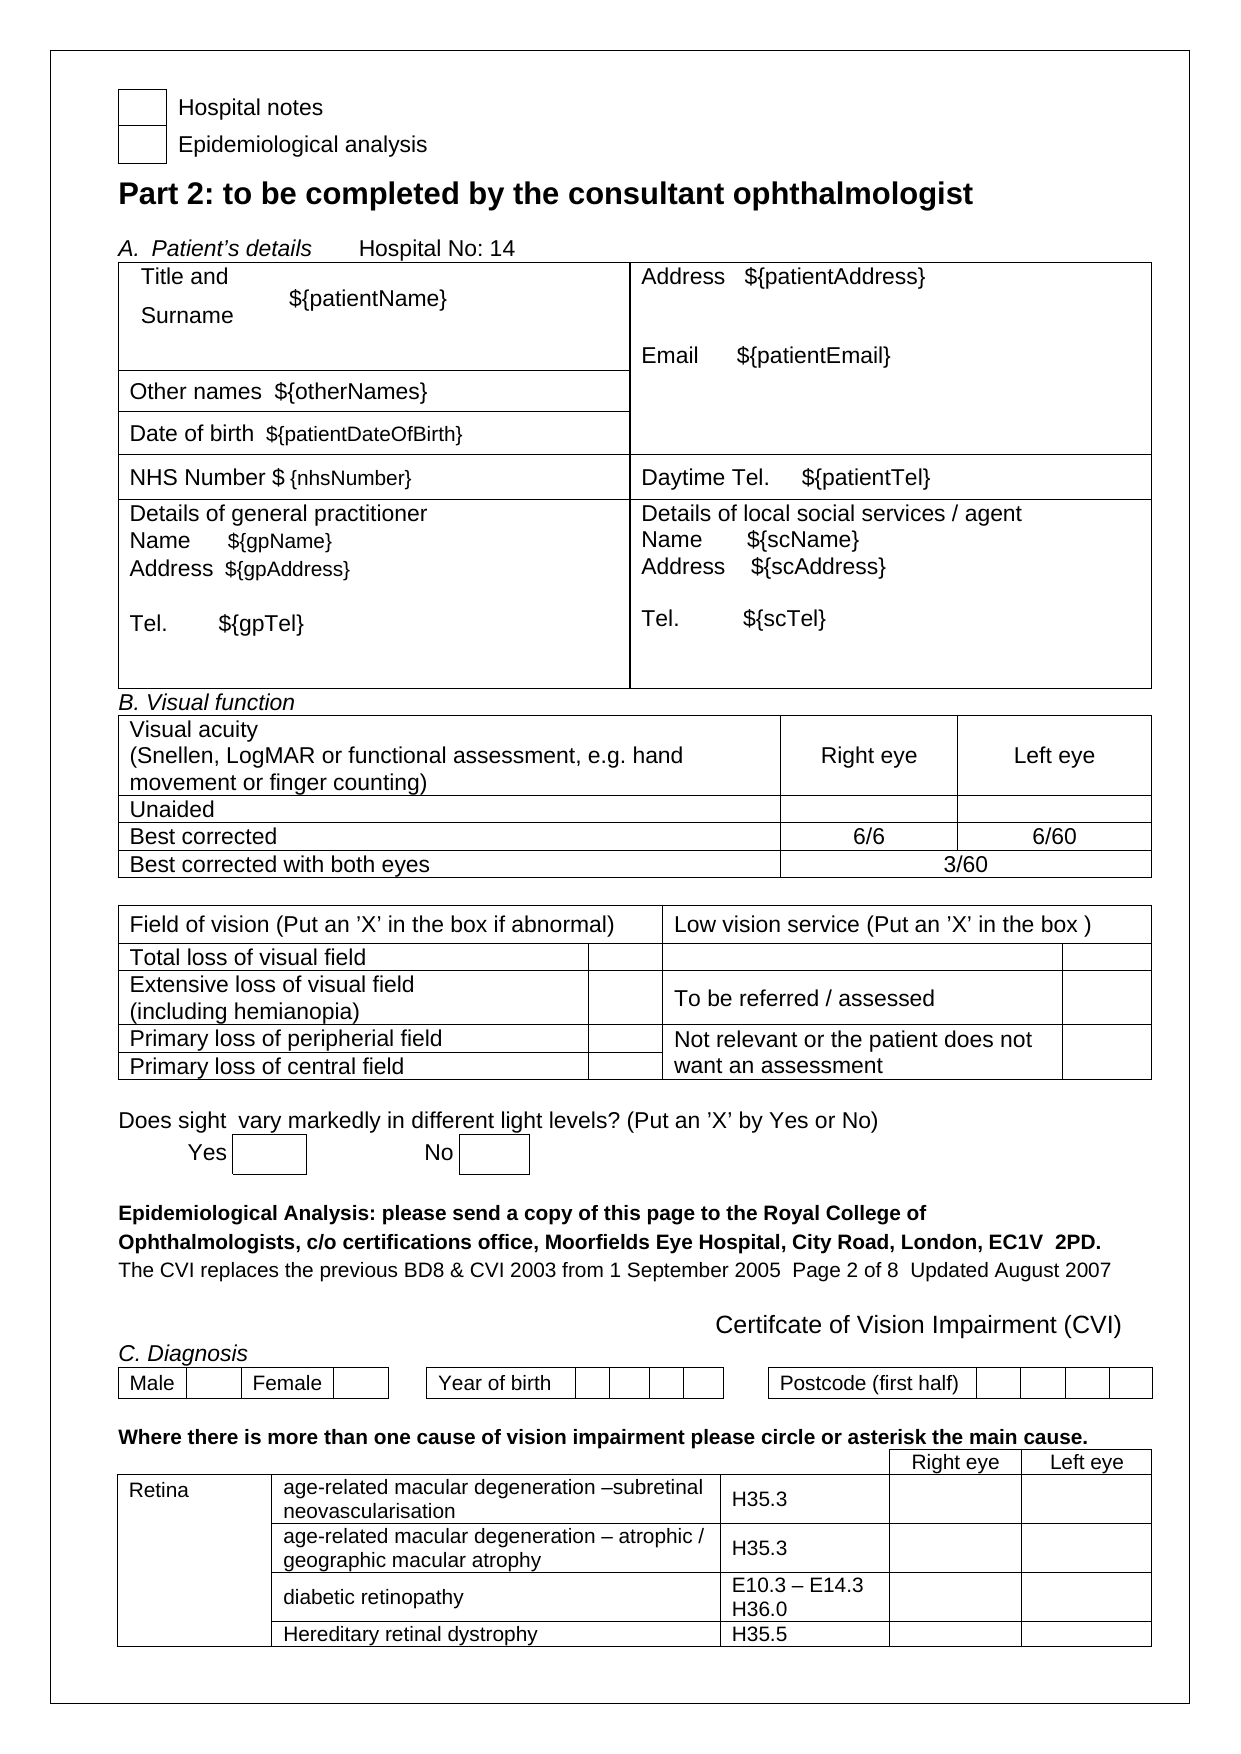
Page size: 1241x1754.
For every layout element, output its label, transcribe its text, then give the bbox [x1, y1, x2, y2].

table_header Left eye [958, 716, 1151, 795]
table_cell diabetic retinopathy [272, 1573, 720, 1621]
table_header [460, 1135, 529, 1173]
text Does sight vary markedly in different light levels? (Put an ’X’ by Yes or No) [118, 1106, 1122, 1134]
table_header [1066, 1368, 1109, 1398]
table_cell H35.3 [721, 1475, 889, 1523]
table_header Year of birth [427, 1368, 575, 1398]
table_cell [663, 944, 1062, 970]
table_cell 3/60 [781, 851, 1151, 877]
table_header [1110, 1368, 1152, 1398]
table_header [117, 1449, 272, 1474]
table_cell [589, 944, 662, 970]
table_header Address ${patientAddress} Email ${patientEmail} [631, 263, 1151, 454]
table_cell Hospital notes [167, 89, 518, 125]
table_cell age-related macular degeneration – atrophic / geographic macular atrophy [272, 1524, 720, 1572]
table_cell Extensive loss of visual field (including hemianopia) [119, 971, 588, 1024]
table_cell [589, 1053, 662, 1079]
table_header Field of vision (Put an ’X’ in the box if abnormal) [119, 906, 662, 943]
table_header [610, 1368, 649, 1398]
text Part 2: to be completed by the consultant ophthalmologist [496, 190, 753, 208]
table_header Title and [129, 263, 278, 299]
table_cell [119, 90, 166, 125]
table_cell Other names ${otherNames} [119, 371, 629, 411]
table_cell Daytime Tel. ${patientTel} [631, 455, 1151, 499]
table_cell [1022, 1524, 1151, 1572]
table_cell [1022, 1475, 1151, 1523]
table_cell Epidemiological analysis [167, 125, 518, 163]
table_header Postcode (first half) [769, 1368, 976, 1398]
table_cell 6/60 [958, 823, 1151, 850]
text Part 2: to be completed by the consultant ophthalmologist [934, 190, 1122, 208]
table_header No [307, 1134, 459, 1173]
table_header Low vision service (Put an ’X’ in the box ) [663, 906, 1151, 943]
table_header Yes [117, 1134, 232, 1173]
table_cell Not relevant or the patient does not want an assessment [663, 1025, 1062, 1079]
table_header [1021, 1368, 1065, 1398]
table_cell [1022, 1573, 1151, 1621]
table_cell [1022, 1622, 1151, 1646]
table_cell age-related macular degeneration –subretinal neovascularisation [272, 1475, 720, 1523]
table_cell [1063, 1025, 1151, 1079]
table_cell H35.5 [721, 1622, 889, 1646]
table_cell [890, 1524, 1021, 1572]
table_cell [781, 796, 957, 822]
text Part 2: to be completed by the consultant ophthalmologist [757, 190, 931, 208]
text Epidemiological Analysis: please send a copy of this page to the Royal College of Ophthalmologists, c/o certifications office, Moorfields Eye Hospital, City Road, London, EC1V 2PD. [118, 1200, 1112, 1255]
table_cell [890, 1622, 1021, 1646]
table_header [720, 1449, 889, 1474]
table_cell [589, 1025, 662, 1052]
table_header [334, 1368, 388, 1398]
text A. Patient’s details Hospital No: 14 [118, 234, 1122, 262]
table_cell Total loss of visual field [119, 944, 588, 970]
table_header [119, 263, 629, 370]
table_cell [119, 126, 166, 163]
table_cell 6/6 [781, 823, 957, 850]
text C. Diagnosis [118, 1339, 1122, 1367]
text Part 2: to be completed by the consultant ophthalmologist [118, 190, 370, 208]
table_header [233, 1135, 306, 1173]
table_cell [890, 1475, 1021, 1523]
table_cell Primary loss of central field [119, 1053, 588, 1079]
table_header [389, 1367, 426, 1398]
table_cell Hereditary retinal dystrophy [272, 1622, 720, 1646]
table_header [187, 1368, 241, 1398]
table_header Male [119, 1368, 186, 1398]
table_header [684, 1368, 723, 1398]
text The CVI replaces the previous BD8 & CVI 2003 from 1 September 2005 Page 2 of 8 Updated August 2007 [118, 1258, 1122, 1282]
table_cell E10.3 – E14.3 H36.0 [721, 1573, 889, 1621]
table_cell Best corrected with both eyes [119, 851, 780, 877]
table_header [977, 1368, 1020, 1398]
table_cell Unaided [119, 796, 780, 822]
table_cell [890, 1573, 1021, 1621]
table_cell Best corrected [119, 823, 780, 850]
table_cell Date of birth ${patientDateOfBirth} [119, 412, 629, 454]
table_header [724, 1367, 768, 1398]
table_cell To be referred / assessed [663, 971, 1062, 1024]
table_cell [958, 796, 1151, 822]
table_header ${patientName} [278, 263, 618, 333]
table_header Visual acuity (Snellen, LogMAR or functional assessment, e.g. hand movement or finger counting) [119, 716, 780, 795]
table_header Female [242, 1368, 333, 1398]
table_cell H35.3 [721, 1524, 889, 1572]
text Part 2: to be completed by the consultant ophthalmologist [374, 190, 494, 208]
table_header Left eye [1022, 1450, 1151, 1474]
table_header Right eye [890, 1450, 1021, 1474]
text Certifcate of Vision Impairment (CVI) [118, 1311, 1122, 1339]
table_cell [1063, 971, 1151, 1024]
text B. Visual function [118, 689, 1122, 715]
table_cell Details of general practitioner Name ${gpName} Address ${gpAddress} Tel. ${gpTel} [119, 500, 629, 687]
table_cell Retina [118, 1475, 271, 1646]
table_header [650, 1368, 683, 1398]
table_header [272, 1449, 720, 1474]
text Where there is more than one cause of vision impairment please circle or asterisk the main cause. [118, 1425, 1122, 1449]
table_cell Surname [129, 299, 278, 333]
table_header Right eye [781, 716, 957, 795]
table_cell [589, 971, 662, 1024]
table_cell Primary loss of peripherial field [119, 1025, 588, 1052]
table_cell [1063, 944, 1151, 970]
table_header [576, 1368, 609, 1398]
table_cell NHS Number $ {nhsNumber} [119, 455, 629, 499]
table_cell Details of local social services / agent Name ${scName} Address ${scAddress} Tel. ${scTel} [631, 500, 1151, 687]
